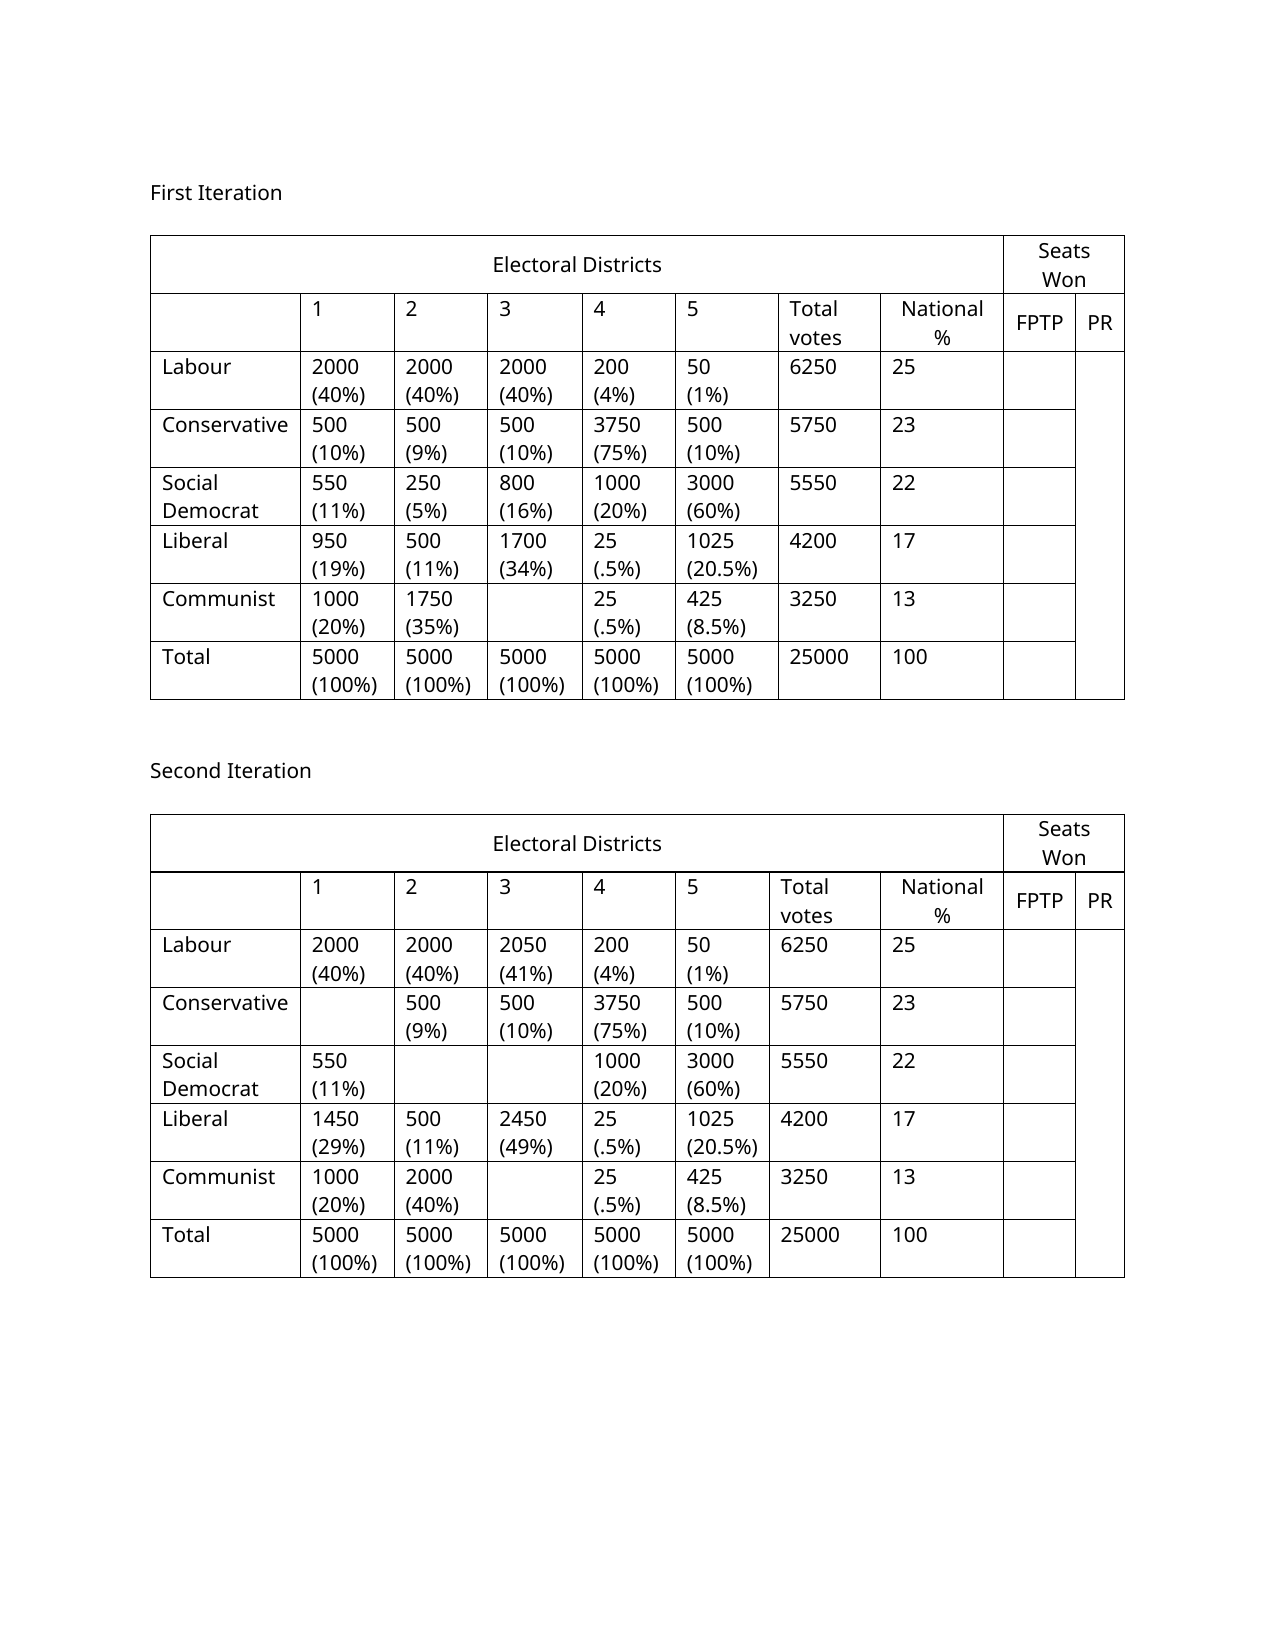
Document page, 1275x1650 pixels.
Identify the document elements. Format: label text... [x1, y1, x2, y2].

table_cell 17 [881, 1104, 1003, 1161]
table_cell 4200 [779, 526, 880, 583]
table_cell 23 [881, 410, 1003, 467]
table_cell 13 [881, 1162, 1003, 1219]
table_cell 1000 (20%) [583, 468, 675, 525]
table_cell Conservative [151, 988, 300, 1045]
table_cell 550 (11%) [301, 468, 394, 525]
table_cell 3250 [770, 1162, 880, 1219]
table_cell [1004, 988, 1075, 1045]
table_cell 2000 (40%) [395, 352, 487, 409]
table_cell 1 [301, 873, 394, 929]
table_cell 25 [881, 930, 1003, 987]
table_cell 2000 (40%) [301, 930, 394, 987]
table_cell Social Democrat [151, 468, 300, 525]
table_cell 1000 (20%) [301, 584, 394, 641]
table_cell 5 [676, 873, 769, 929]
table_cell 6250 [770, 930, 880, 987]
table_cell 25000 [779, 642, 880, 699]
table_cell FPTP [1004, 873, 1075, 929]
table_cell Total [151, 1220, 300, 1277]
table_cell 3750 (75%) [583, 988, 675, 1045]
table_cell 1025 (20.5%) [676, 1104, 769, 1161]
table_cell 25 (.5%) [583, 1162, 675, 1219]
table_cell 3750 (75%) [583, 410, 675, 467]
table_cell 5550 [779, 468, 880, 525]
table_cell PR [1076, 294, 1124, 351]
table_cell 5000 (100%) [583, 1220, 675, 1277]
table_cell [1004, 1162, 1075, 1219]
table_cell 25 (.5%) [583, 526, 675, 583]
table_cell 800 (16%) [488, 468, 582, 525]
table_cell 5000 (100%) [301, 642, 394, 699]
table_cell Labour [151, 930, 300, 987]
table_cell Liberal [151, 526, 300, 583]
table_cell National % [881, 873, 1003, 929]
table_cell 3000 (60%) [676, 1046, 769, 1103]
table_cell 100 [881, 1220, 1003, 1277]
table_cell 500 (9%) [395, 410, 487, 467]
table_cell 4200 [770, 1104, 880, 1161]
table_cell [1004, 642, 1075, 699]
table_cell [151, 873, 300, 929]
table_cell 25000 [770, 1220, 880, 1277]
table_cell 250 (5%) [395, 468, 487, 525]
table_cell 1 [301, 294, 394, 351]
table_cell [151, 294, 300, 351]
table_header Seats Won [1004, 236, 1124, 293]
table_cell [1076, 930, 1124, 1277]
table_cell 425 (8.5%) [676, 1162, 769, 1219]
table_cell Liberal [151, 1104, 300, 1161]
table_cell 3 [488, 873, 582, 929]
table_cell 5000 (100%) [395, 642, 487, 699]
table_cell [301, 988, 394, 1045]
table_cell Communist [151, 584, 300, 641]
table_cell [488, 1046, 582, 1103]
table_cell 3 [488, 294, 582, 351]
text First Iteration [150, 178, 1125, 207]
table_cell 3250 [779, 584, 880, 641]
table_cell National % [881, 294, 1003, 351]
table_cell [1004, 930, 1075, 987]
table_cell 4 [583, 873, 675, 929]
table_cell FPTP [1004, 294, 1075, 351]
table_cell 500 (10%) [676, 988, 769, 1045]
table_cell 500 (10%) [488, 410, 582, 467]
table_cell 950 (19%) [301, 526, 394, 583]
table_cell 2000 (40%) [488, 352, 582, 409]
table_cell 22 [881, 468, 1003, 525]
table_cell 500 (9%) [395, 988, 487, 1045]
table_cell 2000 (40%) [395, 930, 487, 987]
table_cell Total [151, 642, 300, 699]
table_cell 17 [881, 526, 1003, 583]
table_cell 1450 (29%) [301, 1104, 394, 1161]
table_cell 13 [881, 584, 1003, 641]
table_cell 25 [881, 352, 1003, 409]
table_cell 5000 (100%) [395, 1220, 487, 1277]
table_cell 200 (4%) [583, 352, 675, 409]
table_cell 1750 (35%) [395, 584, 487, 641]
table_cell 500 (10%) [676, 410, 778, 467]
table_cell [488, 584, 582, 641]
table_cell [1004, 526, 1075, 583]
table_cell 5 [676, 294, 778, 351]
table_cell [1004, 468, 1075, 525]
table_cell 2450 (49%) [488, 1104, 582, 1161]
table_cell 425 (8.5%) [676, 584, 778, 641]
table_header Electoral Districts [151, 236, 1003, 293]
table_cell 2000 (40%) [301, 352, 394, 409]
table_header Seats Won [1004, 815, 1124, 871]
table_cell [488, 1162, 582, 1219]
table_cell Social Democrat [151, 1046, 300, 1103]
table_cell PR [1076, 873, 1124, 929]
table_cell 2 [395, 873, 487, 929]
table_cell 1025 (20.5%) [676, 526, 778, 583]
table_cell Conservative [151, 410, 300, 467]
table_cell 500 (10%) [301, 410, 394, 467]
table_cell 5750 [770, 988, 880, 1045]
table_cell [1004, 584, 1075, 641]
table_cell 550 (11%) [301, 1046, 394, 1103]
table_cell Communist [151, 1162, 300, 1219]
table_cell 500 (11%) [395, 526, 487, 583]
table_cell 25 (.5%) [583, 584, 675, 641]
table_cell 1700 (34%) [488, 526, 582, 583]
table_cell 5000 (100%) [583, 642, 675, 699]
table_cell 3000 (60%) [676, 468, 778, 525]
table_cell Total votes [770, 873, 880, 929]
table_cell 500 (11%) [395, 1104, 487, 1161]
table_cell 1000 (20%) [301, 1162, 394, 1219]
table_cell 5000 (100%) [676, 642, 778, 699]
table_cell 500 (10%) [488, 988, 582, 1045]
table_cell Labour [151, 352, 300, 409]
table_cell 6250 [779, 352, 880, 409]
table_cell 5000 (100%) [488, 642, 582, 699]
table_cell 22 [881, 1046, 1003, 1103]
table_cell [1004, 1104, 1075, 1161]
table_cell 5550 [770, 1046, 880, 1103]
table_cell 1000 (20%) [583, 1046, 675, 1103]
table_cell 50 (1%) [676, 930, 769, 987]
table_cell 4 [583, 294, 675, 351]
table_cell 23 [881, 988, 1003, 1045]
table_cell 5750 [779, 410, 880, 467]
table_cell [1004, 410, 1075, 467]
table_cell 25 (.5%) [583, 1104, 675, 1161]
text Second Iteration [150, 757, 1125, 785]
table_cell 5000 (100%) [676, 1220, 769, 1277]
table_cell 5000 (100%) [488, 1220, 582, 1277]
table_cell [1004, 352, 1075, 409]
table_cell [395, 1046, 487, 1103]
table_cell Total votes [779, 294, 880, 351]
table_cell [1004, 1220, 1075, 1277]
table_cell 200 (4%) [583, 930, 675, 987]
table_cell 2 [395, 294, 487, 351]
table_cell [1004, 1046, 1075, 1103]
table_cell [1076, 352, 1124, 699]
table_cell 2050 (41%) [488, 930, 582, 987]
table_cell 100 [881, 642, 1003, 699]
table_cell 50 (1%) [676, 352, 778, 409]
table_header Electoral Districts [151, 815, 1003, 871]
table_cell 2000 (40%) [395, 1162, 487, 1219]
table_cell 5000 (100%) [301, 1220, 394, 1277]
